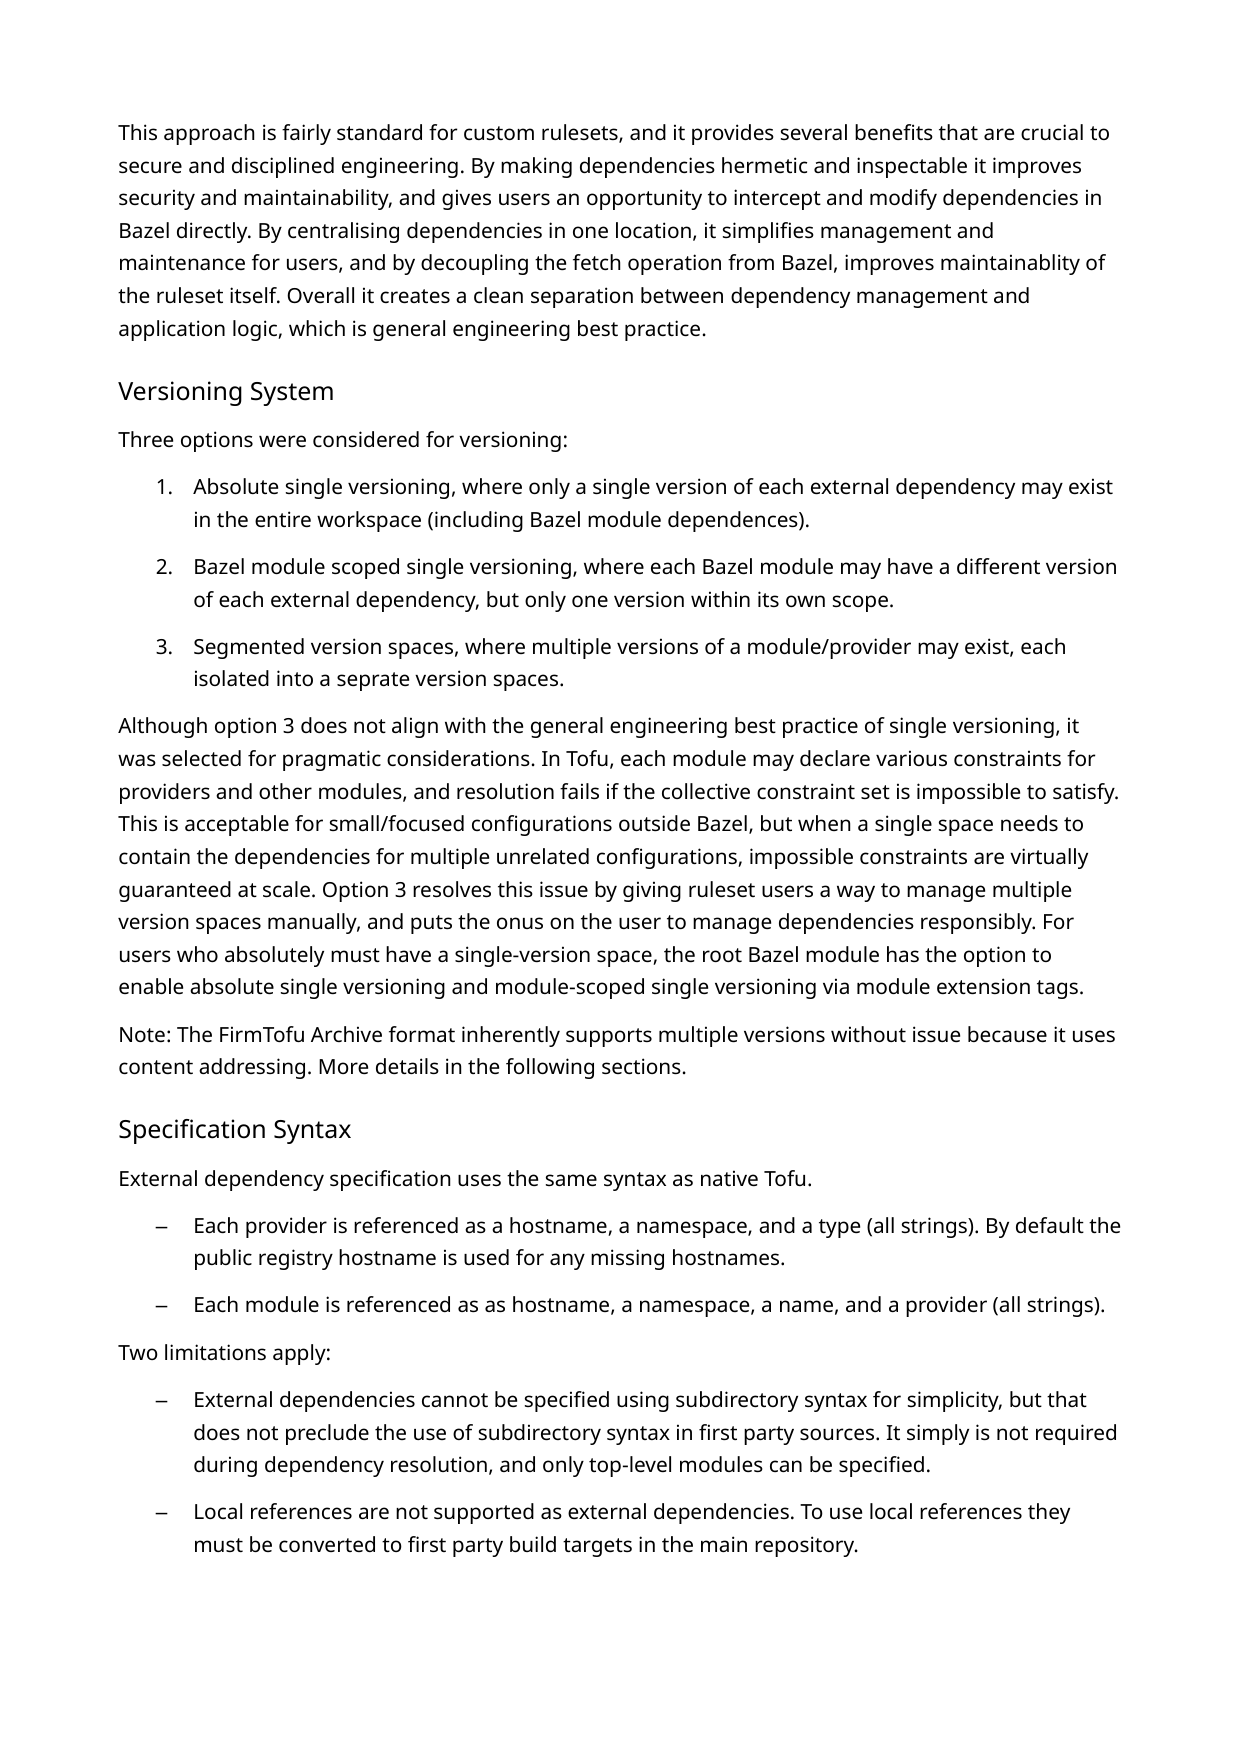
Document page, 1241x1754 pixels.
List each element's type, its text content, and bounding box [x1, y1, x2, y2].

subtitle Specification Syntax [118, 1112, 1122, 1146]
text Two limitations apply: [118, 1338, 1122, 1366]
text Note: The FirmTofu Archive format inherently supports multiple versions without issue because it uses content addressing. More details in the following sections. [118, 1020, 1122, 1081]
text Although option 3 does not align with the general engineering best practice of single versioning, it was selected for pragmatic considerations. In Tofu, each module may declare various constraints for providers and other modules, and resolution fails if the collective constraint set is impossible to satisfy. This is acceptable for small/focused configurations outside Bazel, but when a single space needs to contain the dependencies for multiple unrelated configurations, impossible constraints are virtually guaranteed at scale. Option 3 resolves this issue by giving ruleset users a way to manage multiple version spaces manually, and puts the onus on the user to manage dependencies responsibly. For users who absolutely must have a single-version space, the root Bazel module has the option to enable absolute single versioning and module-scoped single versioning via module extension tags. [118, 712, 1122, 1001]
list Segmented version spaces, where multiple versions of a module/provider may exist, each isolated into a seprate version spaces. [156, 632, 1122, 693]
list Each provider is referenced as a hostname, a namespace, and a type (all strings). By default the public registry hostname is used for any missing hostnames. [156, 1211, 1122, 1272]
text This approach is fairly standard for custom rulesets, and it provides several benefits that are crucial to secure and disciplined engineering. By making dependencies hermetic and inspectable it improves security and maintainability, and gives users an opportunity to intercept and modify dependencies in Bazel directly. By centralising dependencies in one location, it simplifies management and maintenance for users, and by decoupling the fetch operation from Bazel, improves maintainablity of the ruleset itself. Overall it creates a clean separation between dependency management and application logic, which is general engineering best practice. [118, 118, 1122, 342]
subtitle Versioning System [118, 373, 1122, 407]
list External dependencies cannot be specified using subdirectory syntax for simplicity, but that does not preclude the use of subdirectory syntax in first party sources. It simply is not required during dependency resolution, and only top-level modules can be specified. [156, 1385, 1122, 1479]
text External dependency specification uses the same syntax as native Tofu. [118, 1164, 1122, 1192]
list Absolute single versioning, where only a single version of each external dependency may exist in the entire workspace (including Bazel module dependences). [156, 472, 1122, 533]
text Three options were considered for versioning: [118, 425, 1122, 453]
list Local references are not supported as external dependencies. To use local references they must be converted to first party build targets in the main repository. [156, 1497, 1122, 1558]
list Each module is referenced as as hostname, a namespace, a name, and a provider (all strings). [156, 1291, 1122, 1319]
list Bazel module scoped single versioning, where each Bazel module may have a different version of each external dependency, but only one version within its own scope. [156, 552, 1122, 613]
